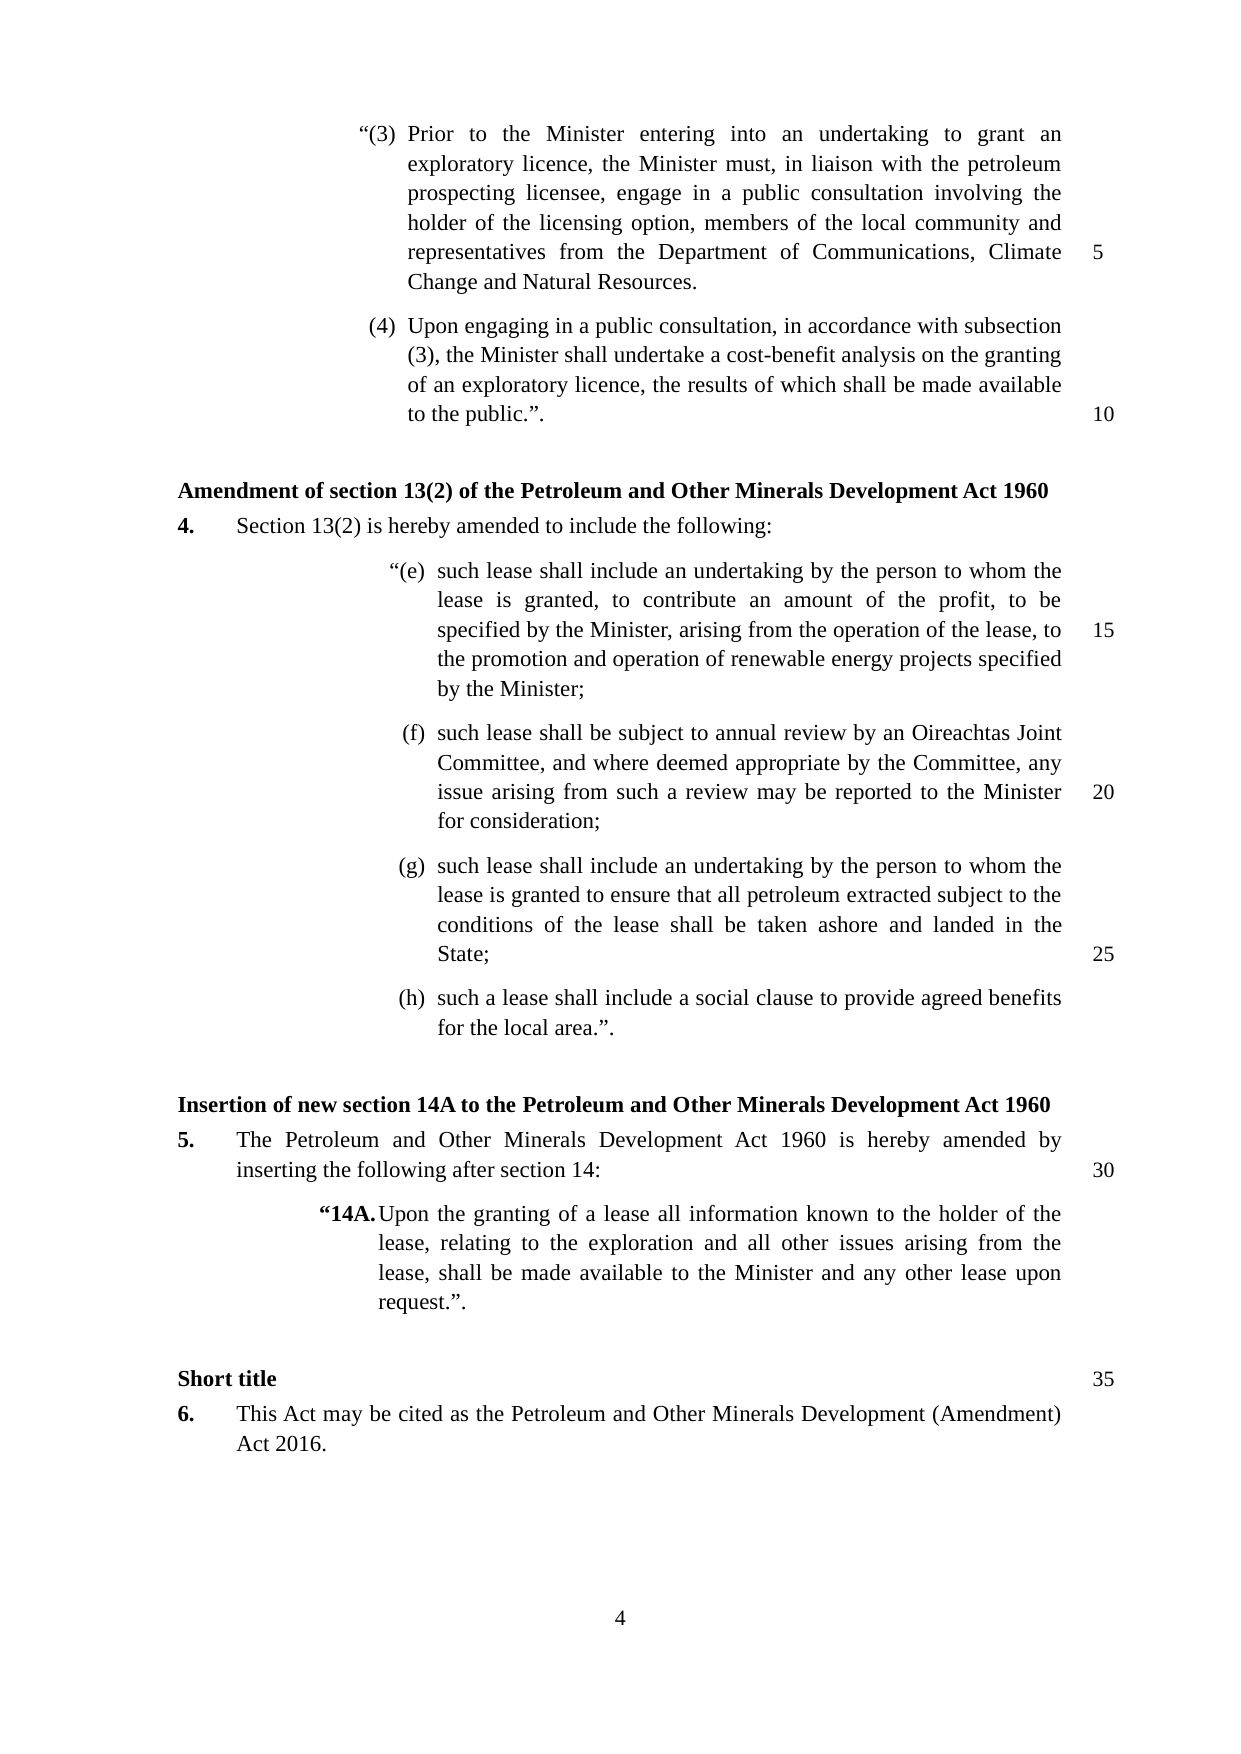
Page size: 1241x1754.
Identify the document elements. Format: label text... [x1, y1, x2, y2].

text (g) such lease shall include an undertaking by the person to whom the lease is granted to ensure that all petroleum extracted subject to the conditions of the lease shall be taken ashore and landed in the State; [307, 849, 1063, 967]
text 5. The Petroleum and Other Minerals Development Act 1960 is hereby amended by inserting the following after section 14: [177, 1124, 1063, 1183]
text 6. This Act may be cited as the Petroleum and Other Minerals Development (Amendment) Act 2016. [177, 1398, 1063, 1457]
text Short title [177, 1363, 1063, 1392]
text (h) such a lease shall include a social clause to provide agreed benefits for the local area.”. [307, 982, 1063, 1041]
text Insertion of new section 14A to the Petroleum and Other Minerals Development Act 1960 [177, 1088, 1063, 1118]
text 4. Section 13(2) is hereby amended to include the following: [177, 510, 1063, 540]
text “(3) Prior to the Minister entering into an undertaking to grant an exploratory licence, the Minister must, in liaison with the petroleum prospecting licensee, engage in a public consultation involving the holder of the licensing option, members of the local community and representatives from the Department of Communications, Climate Change and Natural Resources. [319, 118, 1063, 295]
text “(e) such lease shall include an undertaking by the person to whom the lease is granted, to contribute an amount of the profit, to be specified by the Minister, arising from the operation of the lease, to the promotion and operation of renewable energy projects specified by the Minister; [307, 555, 1063, 702]
text Amendment of section 13(2) of the Petroleum and Other Minerals Development Act 1960 [177, 475, 1063, 504]
text “14A. Upon the granting of a lease all information known to the holder of the lease, relating to the exploration and all other issues arising from the lease, shall be made available to the Minister and any other lease upon request.”. [319, 1198, 1063, 1316]
text (f) such lease shall be subject to annual review by an Oireachtas Joint Committee, and where deemed appropriate by the Committee, any issue arising from such a review may be reported to the Minister for consideration; [307, 717, 1063, 835]
text (4) Upon engaging in a public consultation, in accordance with subsection (3), the Minister shall undertake a cost-benefit analysis on the granting of an exploratory licence, the results of which shall be made available to the public.”. [319, 310, 1063, 428]
